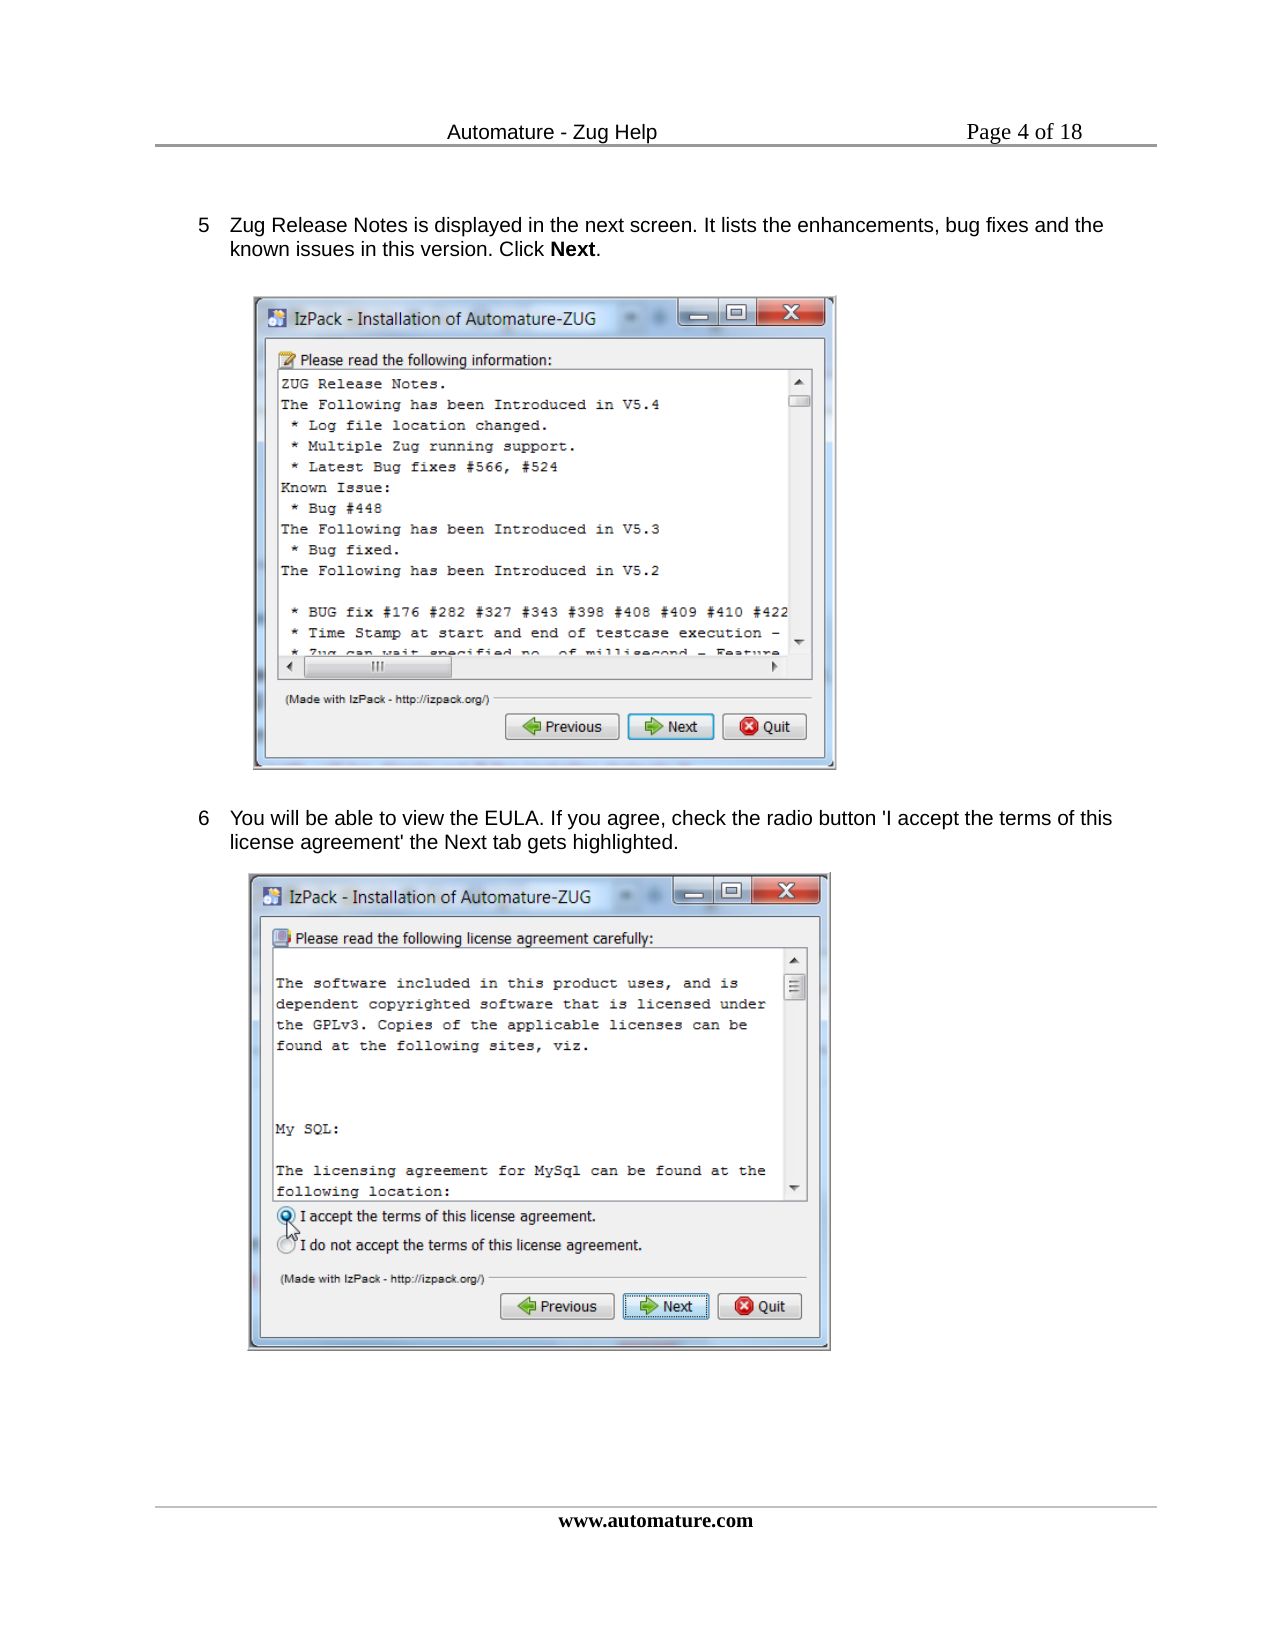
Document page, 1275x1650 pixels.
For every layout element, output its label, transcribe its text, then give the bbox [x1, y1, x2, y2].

picture [247, 872, 831, 1351]
picture [252, 295, 837, 770]
list You will be able to view the EULA. If you agree, check the radio button 'I accept the terms of this license agreement' the Next tab gets highlighted. [192, 806, 1157, 854]
list Zug Release Notes is displayed in the next screen. It lists the enhancements, bug fixes and the known issues in this version. Click Next. [192, 212, 1157, 260]
